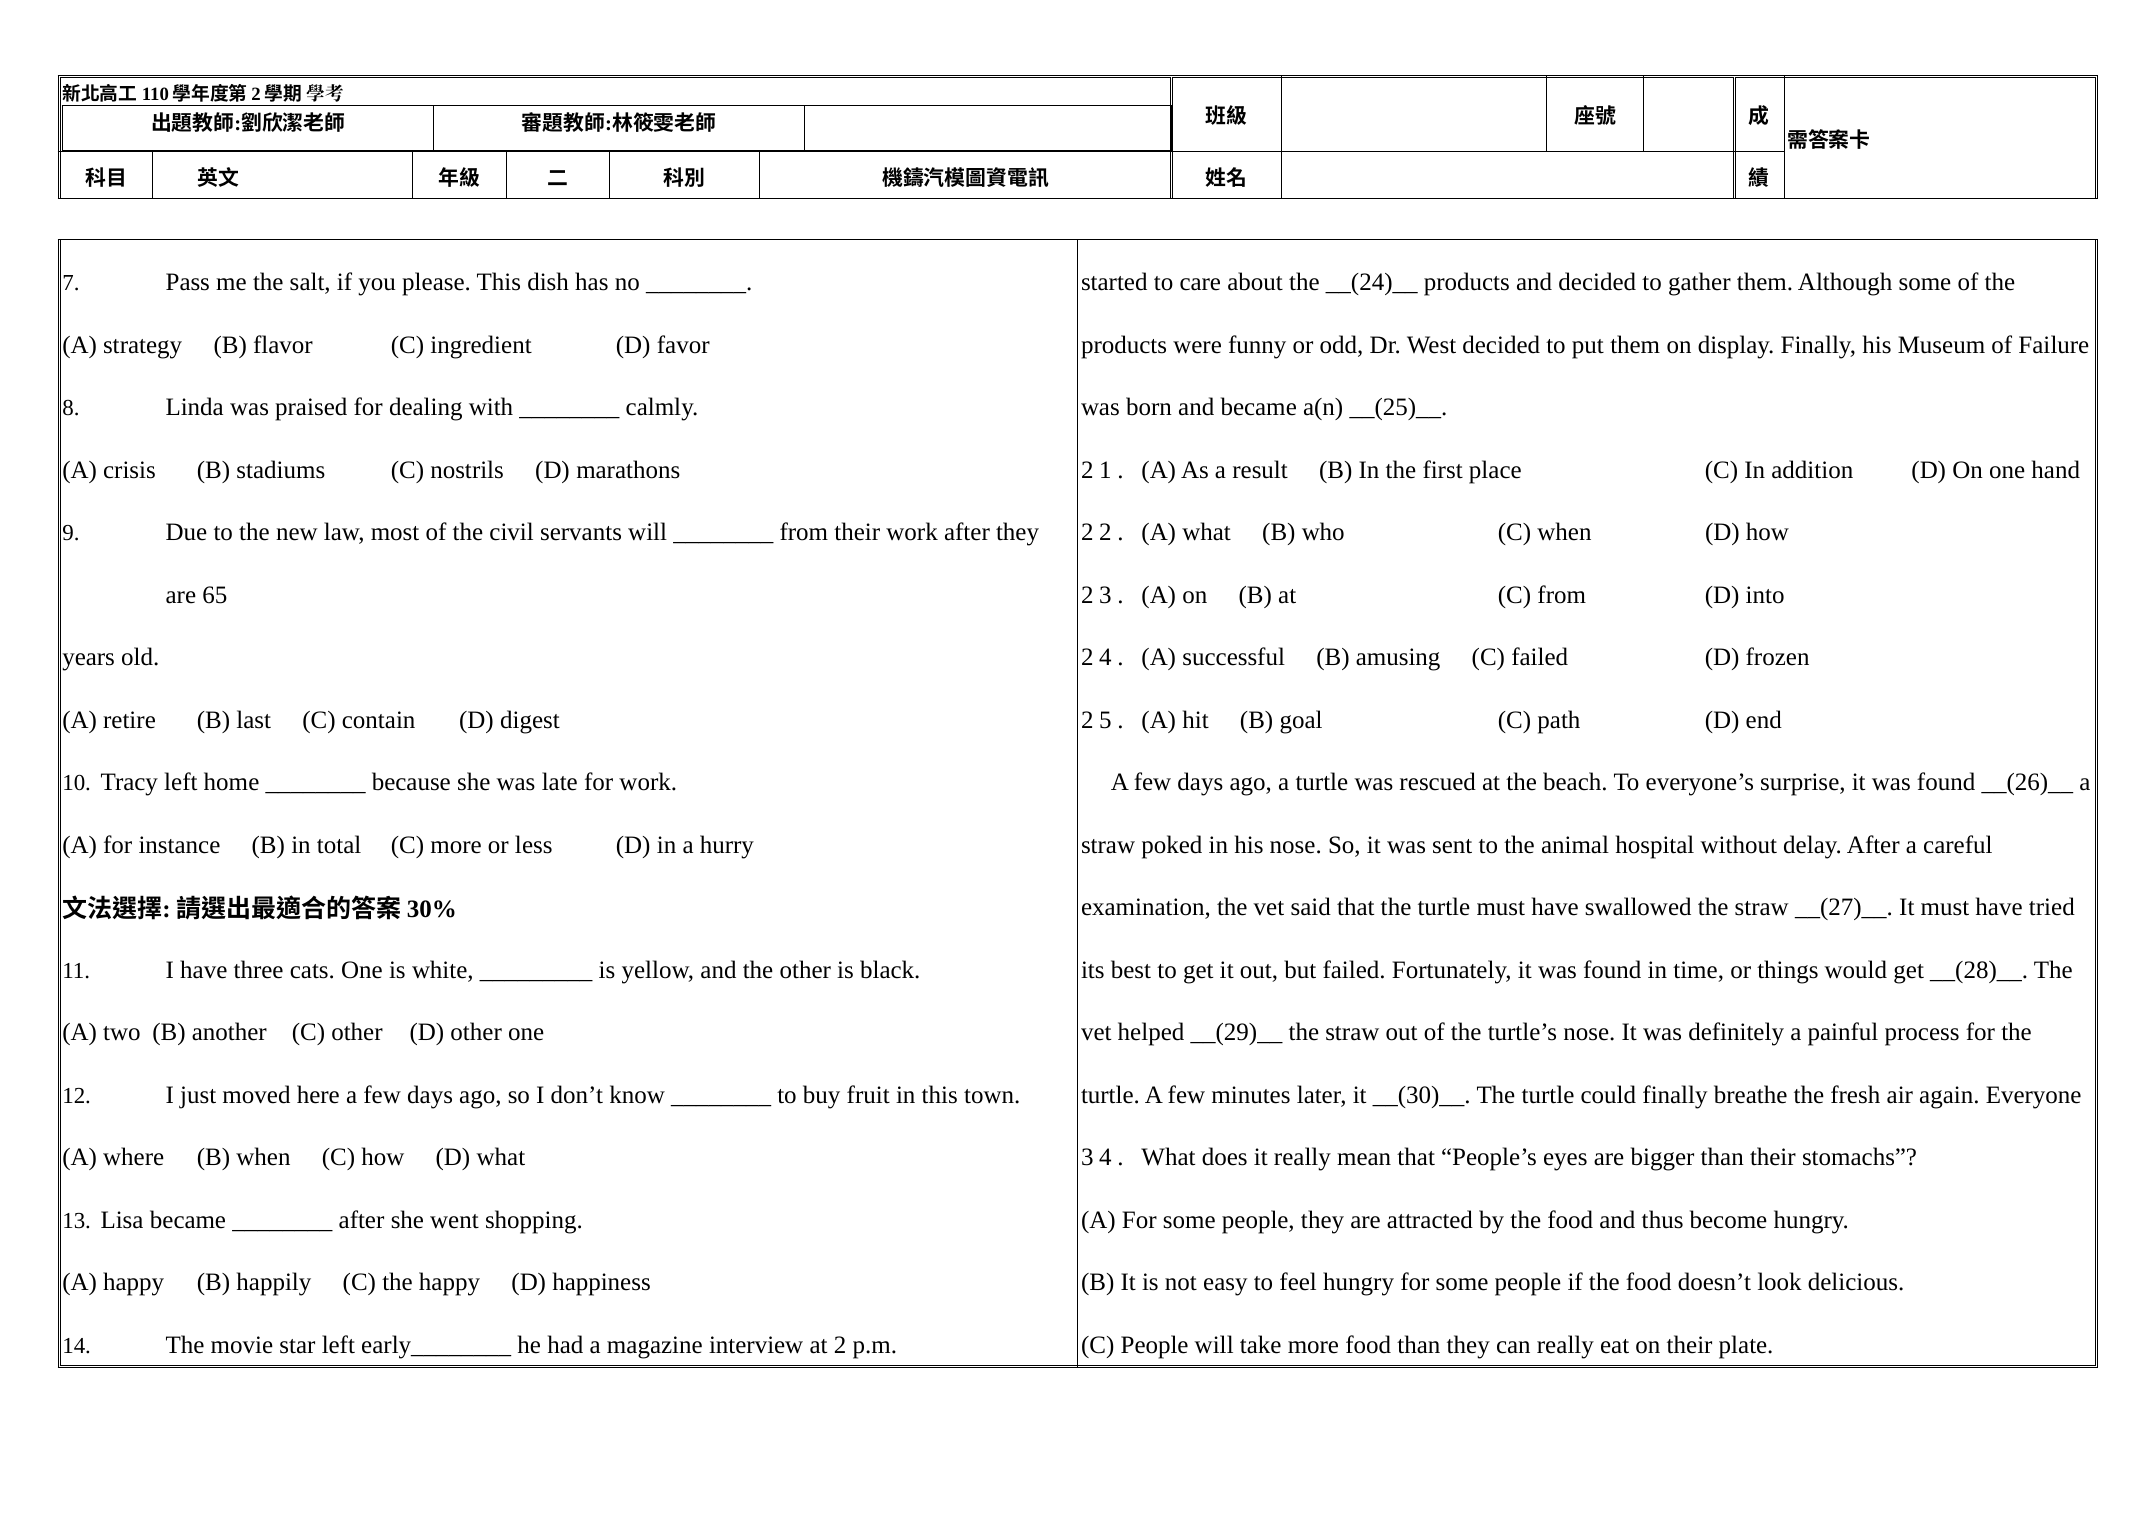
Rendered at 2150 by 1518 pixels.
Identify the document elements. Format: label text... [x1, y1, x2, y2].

table_header started to care about the __(24)__ products and decided to gather them. Although some of the products were funny or odd, Dr. West decided to put them on display. Finally, his Museum of Failure was born and became a(n) __(25)__. 21. (A) As a result (B) In the first place (C) In addition (D) On one hand 22. (A) what (B) who (C) when (D) how 23. (A) on (B) at (C) from (D) into 24. (A) successful (B) amusing (C) failed (D) frozen 25. (A) hit (B) goal (C) path (D) end A few days ago, a turtle was rescued at the beach. To everyone’s surprise, it was found __(26)__ a straw poked in his nose. So, it was sent to the animal hospital without delay. After a careful examination, the vet said that the turtle must have swallowed the straw __(27)__. It must have tried its best to get it out, but failed. Fortunately, it was found in time, or things would get __(28)__. The vet helped __(29)__ the straw out of the turtle’s nose. It was definitely a painful process for the turtle. A few minutes later, it __(30)__. The turtle could finally breathe the fresh air again. Everyone 34. What does it really mean that “People’s eyes are bigger than their stomachs”? (A) For some people, they are attracted by the food and thus become hungry. (B) It is not easy to feel hungry for some people if the food doesn’t look delicious. (C) People will take more food than they can really eat on their plate. [1078, 240, 2095, 1365]
table_header 字彙片語:請選出最適合的答案30% Please wear a mask to ________ the virus in your body from spreading to others. (A) prevent (B) tell (C) protect (D) throw Why not ask the teacher for help? She is surely ________ to give us a hand. (A) frozen (B) willing (C) sudden (D) missing Betty worked as a(n) ________ in Mr. Wilson’s office. She helped with the overseas business. (A) assistant (B) celebrity (C) resident (D) twin It is ________ to believe everything you see on the Internet. Many of them might be fake or wrong. (A) frequent (B) balanced (C) fortunate (D) risky It is not polite to keep ________ at someone you don’t know. (A) scoring (B) staring (C) denying (D) demanding Joyce and I have been good friends since childhood, and diligence (勤奮) is one of many things we ________. (A) suppose to be (B) turn out to be (C) have in common (D) get tired of Pass me the salt, if you please. This dish has no ________. (A) strategy (B) flavor (C) ingredient (D) favor Linda was praised for dealing with ________ calmly. (A) crisis (B) stadiums (C) nostrils (D) marathons Due to the new law, most of the civil servants will ________ from their work after they are 65 years old. (A) retire (B) last (C) contain (D) digest Tracy left home ________ because she was late for work. (A) for instance (B) in total (C) more or less (D) in a hurry 文法選擇: 請選出最適合的答案30% I have three cats. One is white, _________ is yellow, and the other is black. (A) two (B) another (C) other (D) other one I just moved here a few days ago, so I don’t know ________ to buy fruit in this town. (A) where (B) when (C) how (D) what Lisa became ________ after she went shopping. (A) happy (B) happily (C) the happy (D) happiness The movie star left early________ he had a magazine interview at 2 p.m. there was relieved. 26. (A) in (B) with (C) by (D) over 27. (A) by accident (B) on purpose (C) on time (D) by incident 28. (A) the best (B) the worst (C) better and better (D) worse and worse 29. (A) to taking (B) take (C) took (D) taken 30. (A) was surviving (B) will survive (C) was survived (D) survived 閱讀測驗: 請選出最適合的答案20% Over the past few decades, food producers have had lots of trouble supplying food fast enough to feed every person on the planet. But what really boggles the mind is people in rich nations are wasting more food than ever before. If you don’t want to be one of them, here are some tips on how you can stop wasting food and help save the Earth. You can begin with making a shopping list and only buying the things that you really need. These days, a lot of food becomes rotten in refrigerators before it is even cooked. When cooking, you should serve smaller amounts of food to avoid creating waste. People’s eyes are bigger than their stomachs, and if they are really hungry, they can always come back for more. Finally, instead of throwing away leftovers, you could keep them and use them to make another dish tomorrow. If we all make a few minor changes to our eating and shopping habits, it will make a major impact on the amount of waste we produce. 31. What is the passage mainly about? (A) Some tips about how to cook delicious dishes in our kitchen. (B) Some tips about how to make a shopping list to help save the Earth. (C) Some tips about how to avoid wasting food on Earth. (D) Some tips about how to develop good shopping habits. 32. What does “impact” mean in the final paragraph? (A) change. (B) influence. (C) reduction. (D) difference. 33. Which of the following is FALSE according to the passage? (A) You should make a shopping list and only buy things in need. (B) To avoid food waste, you should cook smaller amount of food. (C) People in some rich nations waste more food than before. (D) It’s better to buy a smaller refrigerator to keep smaller amount of food. [61, 240, 1077, 1365]
